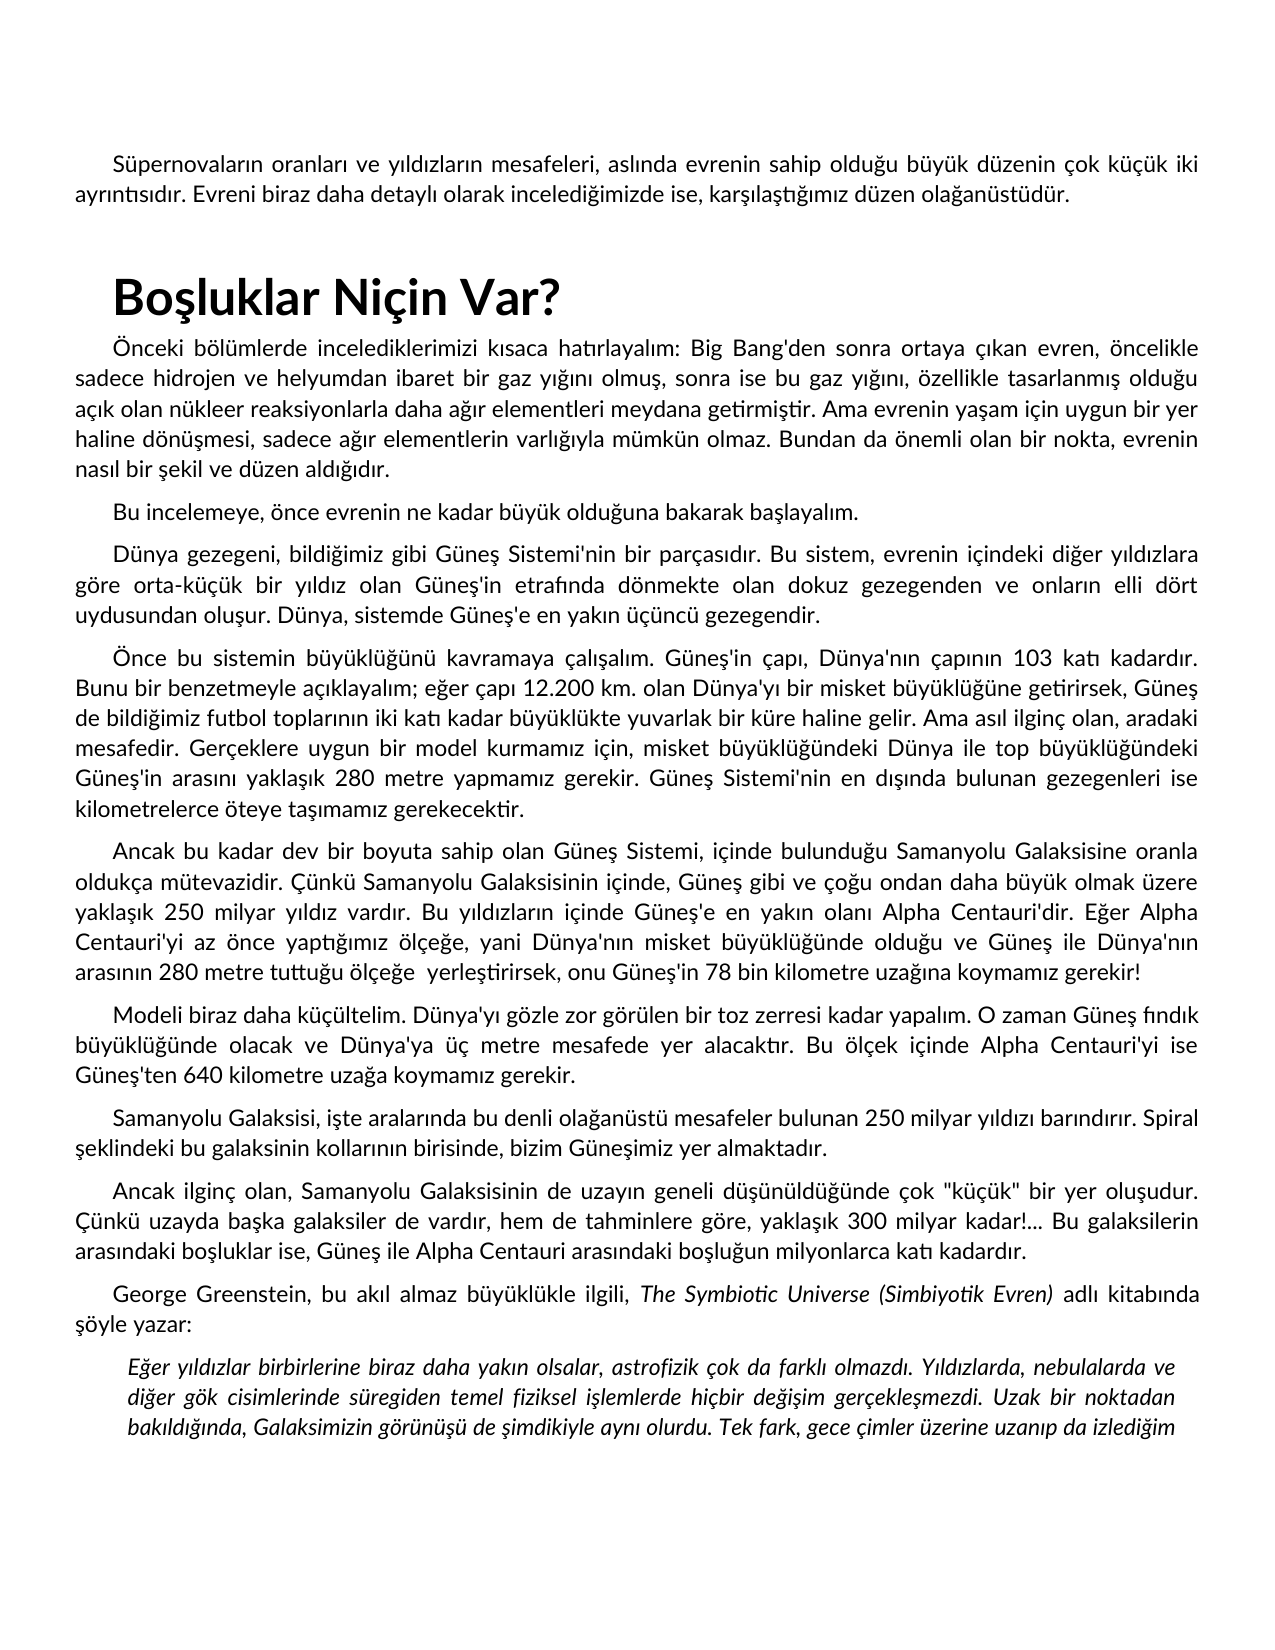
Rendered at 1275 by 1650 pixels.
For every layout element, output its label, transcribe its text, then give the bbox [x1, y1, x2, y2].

text Bu incelemeye, önce evrenin ne kadar büyük olduğuna bakarak başlayalım. [75, 497, 1200, 525]
text Önceki bölümlerde incelediklerimizi kısaca hatırlayalım: Big Bang'den sonra ortaya çıkan evren, öncelikle sadece hidrojen ve helyumdan ibaret bir gaz yığını olmuş, sonra ise bu gaz yığını, özellikle tasarlanmış olduğu açık olan nükleer reaksiyonlarla daha ağır elementleri meydana getirmiştir. Ama evrenin yaşam için uygun bir yer haline dönüşmesi, sadece ağır elementlerin varlığıyla mümkün olmaz. Bundan da önemli olan bir nokta, evrenin nasıl bir şekil ve düzen aldığıdır. [75, 334, 1200, 482]
text Ancak bu kadar dev bir boyuta sahip olan Güneş Sistemi, içinde bulunduğu Samanyolu Galaksisine oranla oldukça mütevazidir. Çünkü Samanyolu Galaksisinin içinde, Güneş gibi ve çoğu ondan daha büyük olmak üzere yaklaşık 250 milyar yıldız vardır. Bu yıldızların içinde Güneş'e en yakın olanı Alpha Centauri'dir. Eğer Alpha Centauri'yi az önce yaptığımız ölçeğe, yani Dünya'nın misket büyüklüğünde olduğu ve Güneş ile Dünya'nın arasının 280 metre tuttuğu ölçeğe yerleştirirsek, onu Güneş'in 78 bin kilometre uzağına koymamız gerekir! [75, 837, 1200, 985]
text Eğer yıldızlar birbirlerine biraz daha yakın olsalar, astrofizik çok da farklı olmazdı. Yıldızlarda, nebulalarda ve diğer gök cisimlerinde süregiden temel fiziksel işlemlerde hiçbir değişim gerçekleşmezdi. Uzak bir noktadan bakıldığında, Galaksimizin görünüşü de şimdikiyle aynı olurdu. Tek fark, gece çimler üzerine uzanıp da izlediğim [127, 1353, 1177, 1441]
text George Greenstein, bu akıl almaz büyüklükle ilgili, The Symbiotic Universe (Simbiyotik Evren) adlı kitabında şöyle yazar: [75, 1280, 1200, 1337]
text Samanyolu Galaksisi, işte aralarında bu denli olağanüstü mesafeler bulunan 250 milyar yıldızı barındırır. Spiral şeklindeki bu galaksinin kollarının birisinde, bizim Güneşimiz yer almaktadır. [75, 1104, 1200, 1161]
subtitle Boşluklar Niçin Var? [112, 266, 1200, 326]
text Önce bu sistemin büyüklüğünü kavramaya çalışalım. Güneş'in çapı, Dünya'nın çapının 103 katı kadardır. Bunu bir benzetmeyle açıklayalım; eğer çapı 12.200 km. olan Dünya'yı bir misket büyüklüğüne getirirsek, Güneş de bildiğimiz futbol toplarının iki katı kadar büyüklükte yuvarlak bir küre haline gelir. Ama asıl ilginç olan, aradaki mesafedir. Gerçeklere uygun bir model kurmamız için, misket büyüklüğündeki Dünya ile top büyüklüğündeki Güneş'in arasını yaklaşık 280 metre yapmamız gerekir. Güneş Sistemi'nin en dışında bulunan gezegenleri ise kilometrelerce öteye taşımamız gerekecektir. [75, 643, 1200, 822]
text Süpernovaların oranları ve yıldızların mesafeleri, aslında evrenin sahip olduğu büyük düzenin çok küçük iki ayrıntısıdır. Evreni biraz daha detaylı olarak incelediğimizde ise, karşılaştığımız düzen olağanüstüdür. [75, 150, 1200, 208]
text Dünya gezegeni, bildiğimiz gibi Güneş Sistemi'nin bir parçasıdır. Bu sistem, evrenin içindeki diğer yıldızlara göre orta-küçük bir yıldız olan Güneş'in etrafında dönmekte olan dokuz gezegenden ve onların elli dört uydusundan oluşur. Dünya, sistemde Güneş'e en yakın üçüncü gezegendir. [75, 540, 1200, 628]
text Ancak ilginç olan, Samanyolu Galaksisinin de uzayın geneli düşünüldüğünde çok "küçük" bir yer oluşudur. Çünkü uzayda başka galaksiler de vardır, hem de tahminlere göre, yaklaşık 300 milyar kadar!... Bu galaksilerin arasındaki boşluklar ise, Güneş ile Alpha Centauri arasındaki boşluğun milyonlarca katı kadardır. [75, 1177, 1200, 1264]
text Modeli biraz daha küçültelim. Dünya'yı gözle zor görülen bir toz zerresi kadar yapalım. O zaman Güneş fındık büyüklüğünde olacak ve Dünya'ya üç metre mesafede yer alacaktır. Bu ölçek içinde Alpha Centauri'yi ise Güneş'ten 640 kilometre uzağa koymamız gerekir. [75, 1001, 1200, 1088]
